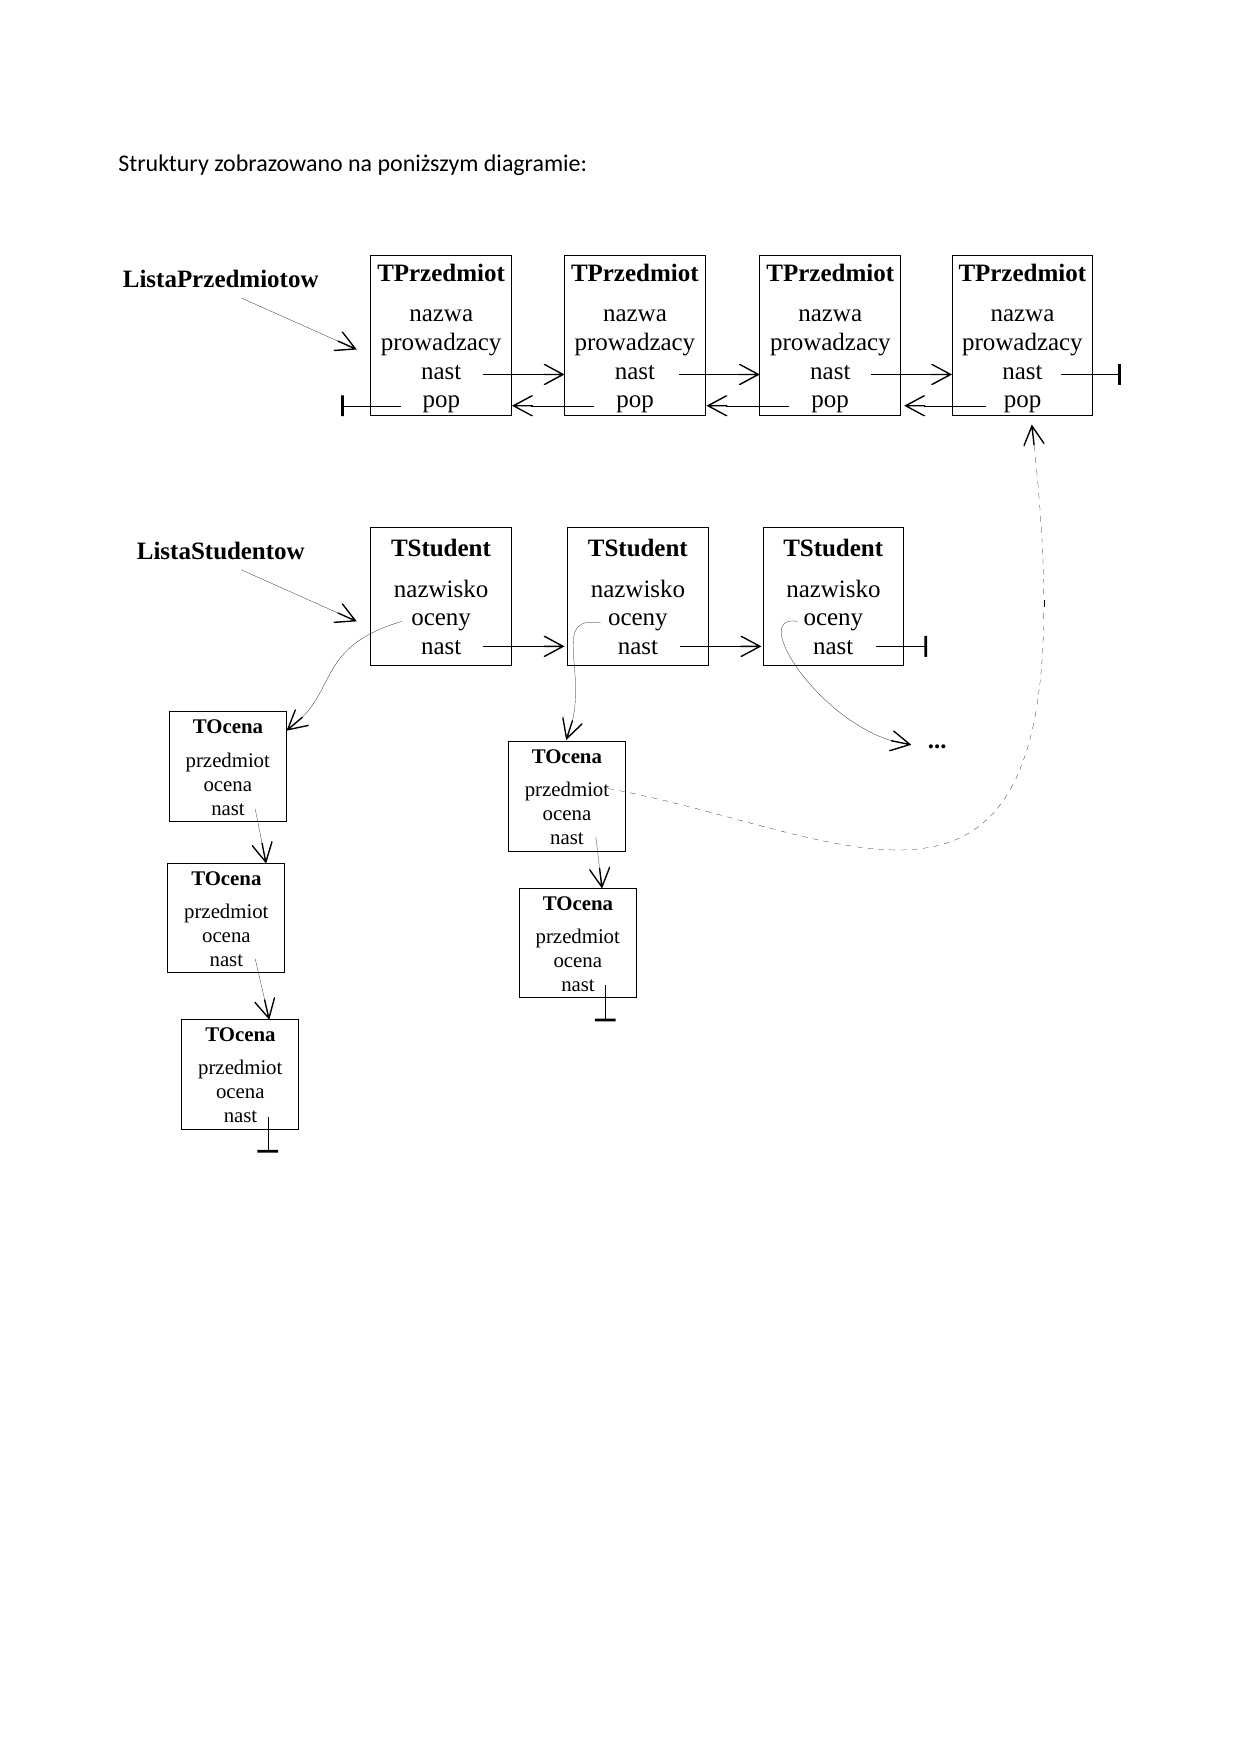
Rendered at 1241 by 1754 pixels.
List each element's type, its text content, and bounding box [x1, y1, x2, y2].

text Struktury zobrazowano na poniższym diagramie: [118, 148, 1122, 178]
